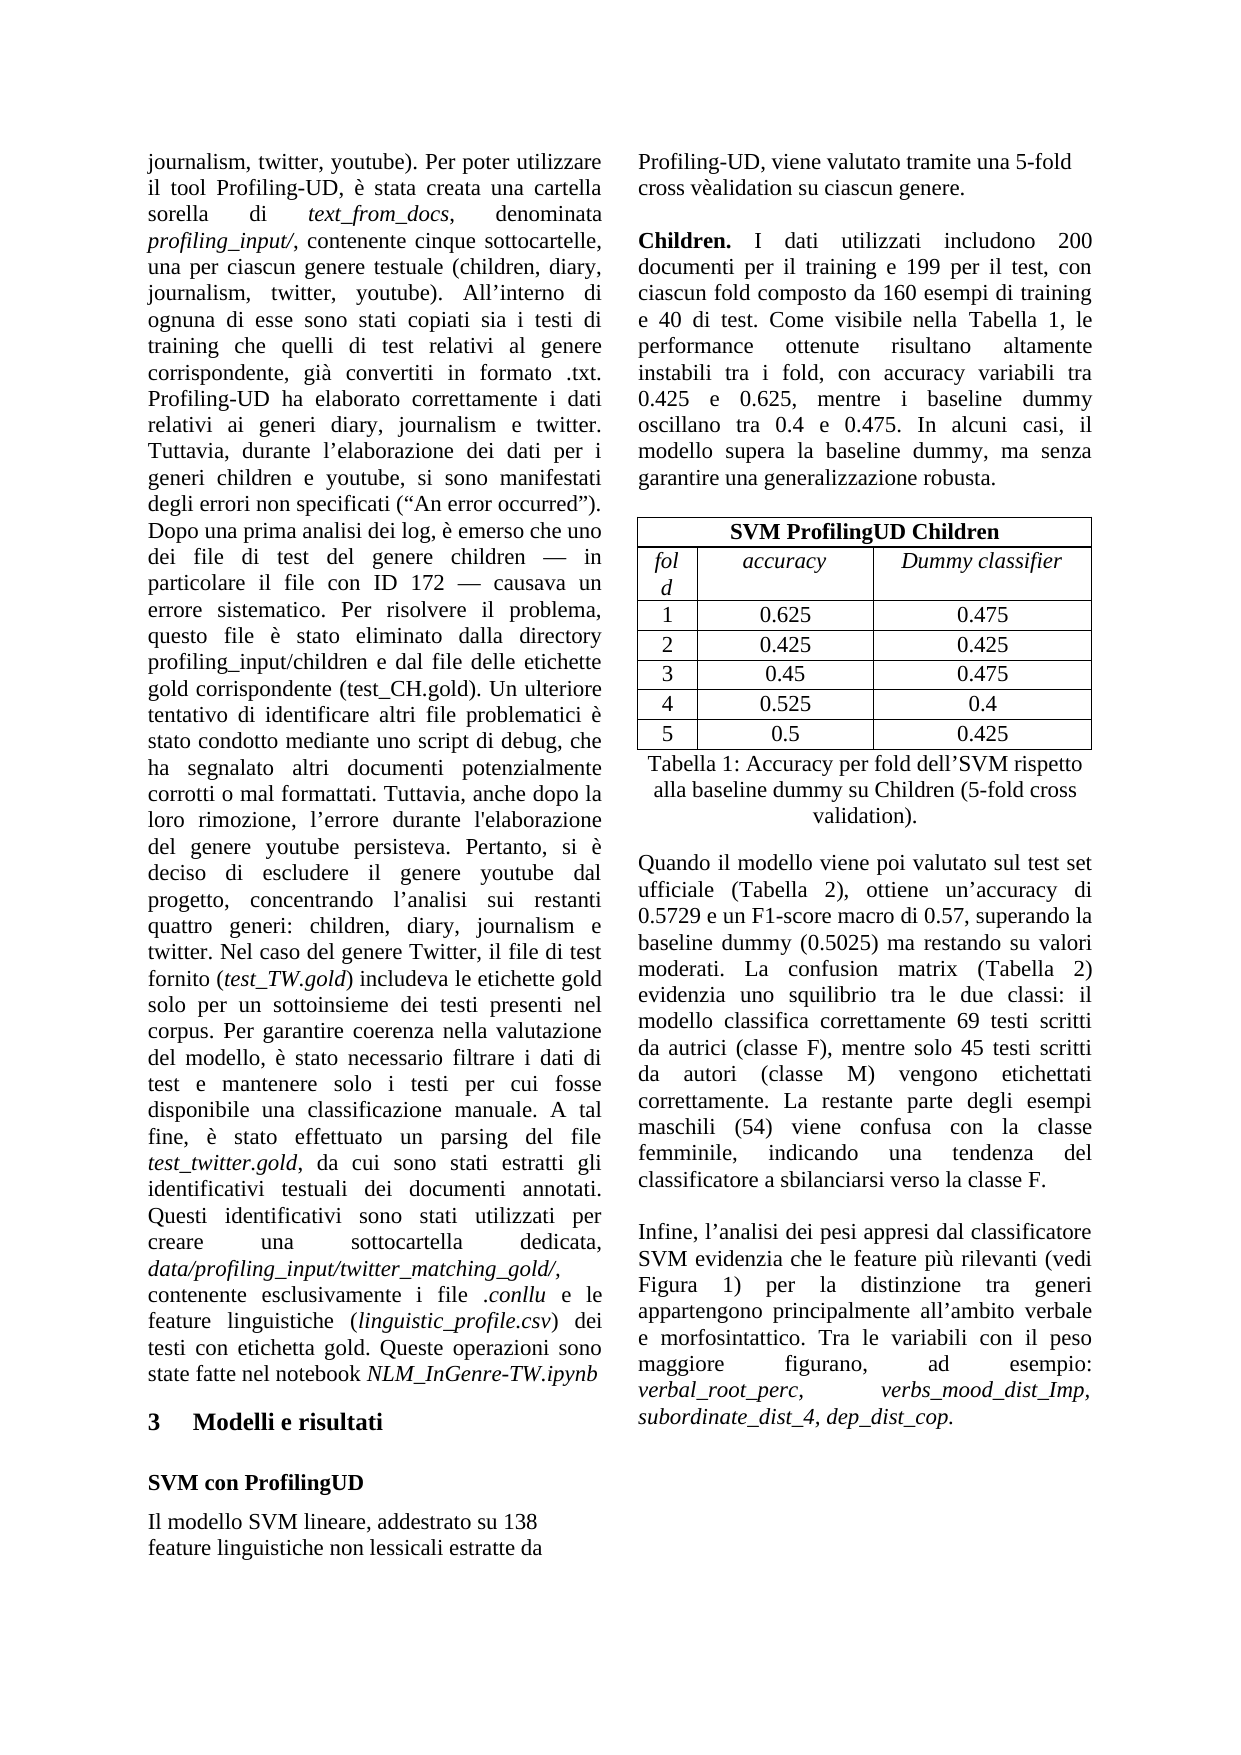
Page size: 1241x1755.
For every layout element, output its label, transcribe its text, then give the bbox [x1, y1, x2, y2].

table_cell 0.45 [698, 661, 873, 689]
subtitle SVM con ProfilingUD [148, 1469, 602, 1496]
table_cell 2 [638, 631, 697, 659]
table_cell 5 [638, 720, 697, 748]
text Children. I dati utilizzati includono 200 documenti per il training e 199 per il test, con ciascun fold composto da 160 esempi di training e 40 di test. Come visibile nella Tabella 1, le performance ottenute risultano altamente instabili tra i fold, con accuracy variabili tra 0.425 e 0.625, mentre i baseline dummy oscillano tra 0.4 e 0.475. In alcuni casi, il modello supera la baseline dummy, ma senza garantire una generalizzazione robusta. [638, 227, 1093, 490]
table_cell 0.425 [874, 720, 1091, 748]
text Quando il modello viene poi valutato sul test set ufficiale (Tabella 2), ottiene un’accuracy di 0.5729 e un F1-score macro di 0.57, superando la baseline dummy (0.5025) ma restando su valori moderati. La confusion matrix (Tabella 2) evidenzia uno squilibrio tra le due classi: il modello classifica correttamente 69 testi scritti da autrici (classe F), mentre solo 45 testi scritti da autori (classe M) vengono etichettati correttamente. La restante parte degli esempi maschili (54) viene confusa con la classe femminile, indicando una tendenza del classificatore a sbilanciarsi verso la classe F. [638, 849, 1093, 1192]
table_cell 0.625 [698, 601, 873, 630]
table_cell 3 [638, 661, 697, 689]
text Infine, l’analisi dei pesi appresi dal classificatore SVM evidenzia che le feature più rilevanti (vedi Figura 1) per la distinzione tra generi appartengono principalmente all’ambito verbale e morfosintattico. Tra le variabili con il peso maggiore figurano, ad esempio: verbal_root_perc, verbs_mood_dist_Imp, subordinate_dist_4, dep_dist_cop. [638, 1218, 1093, 1429]
table_cell 0.525 [698, 690, 873, 719]
table_cell 0.425 [874, 631, 1091, 659]
table_cell Dummy classifier [874, 548, 1091, 600]
table_cell 0.475 [874, 661, 1091, 689]
table_cell 1 [638, 601, 697, 630]
table_cell accuracy [698, 548, 873, 600]
table_cell 0.5 [698, 720, 873, 748]
table_cell 4 [638, 690, 697, 719]
table_cell 0.425 [698, 631, 873, 659]
table_cell 0.4 [874, 690, 1091, 719]
text Profiling-UD, viene valutato tramite una 5-fold cross vèalidation su ciascun genere. [638, 148, 1093, 200]
table_header SVM ProfilingUD Children [638, 518, 1091, 546]
table_cell fold [638, 548, 697, 600]
subtitle Modelli e risultati [148, 1407, 602, 1436]
text Tabella 1: Accuracy per fold dell’SVM rispetto alla baseline dummy su Children (5-fold cross validation). [638, 749, 1093, 829]
text Il modello SVM lineare, addestrato su 138 feature linguistiche non lessicali estratte da [148, 1508, 602, 1561]
text journalism, twitter, youtube). Per poter utilizzare il tool Profiling-UD, è stata creata una cartella sorella di text_from_docs, denominata profiling_input/, contenente cinque sottocartelle, una per ciascun genere testuale (children, diary, journalism, twitter, youtube). All’interno di ognuna di esse sono stati copiati sia i testi di training che quelli di test relativi al genere corrispondente, già convertiti in formato .txt. Profiling-UD ha elaborato correttamente i dati relativi ai generi diary, journalism e twitter. Tuttavia, durante l’elaborazione dei dati per i generi children e youtube, si sono manifestati degli errori non specificati (“An error occurred”). Dopo una prima analisi dei log, è emerso che uno dei file di test del genere children — in particolare il file con ID 172 — causava un errore sistematico. Per risolvere il problema, questo file è stato eliminato dalla directory profiling_input/children e dal file delle etichette gold corrispondente (test_CH.gold). Un ulteriore tentativo di identificare altri file problematici è stato condotto mediante uno script di debug, che ha segnalato altri documenti potenzialmente corrotti o mal formattati. Tuttavia, anche dopo la loro rimozione, l’errore durante l'elaborazione del genere youtube persisteva. Pertanto, si è deciso di escludere il genere youtube dal progetto, concentrando l’analisi sui restanti quattro generi: children, diary, journalism e twitter. Nel caso del genere Twitter, il file di test fornito (test_TW.gold) includeva le etichette gold solo per un sottoinsieme dei testi presenti nel corpus. Per garantire coerenza nella valutazione del modello, è stato necessario filtrare i dati di test e mantenere solo i testi per cui fosse disponibile una classificazione manuale. A tal fine, è stato effettuato un parsing del file test_twitter.gold, da cui sono stati estratti gli identificativi testuali dei documenti annotati. Questi identificativi sono stati utilizzati per creare una sottocartella dedicata, data/profiling_input/twitter_matching_gold/, contenente esclusivamente i file .conllu e le feature linguistiche (linguistic_profile.csv) dei testi con etichetta gold. Queste operazioni sono state fatte nel notebook NLM_InGenre-TW.ipynb [148, 148, 602, 1386]
table_cell 0.475 [874, 601, 1091, 630]
